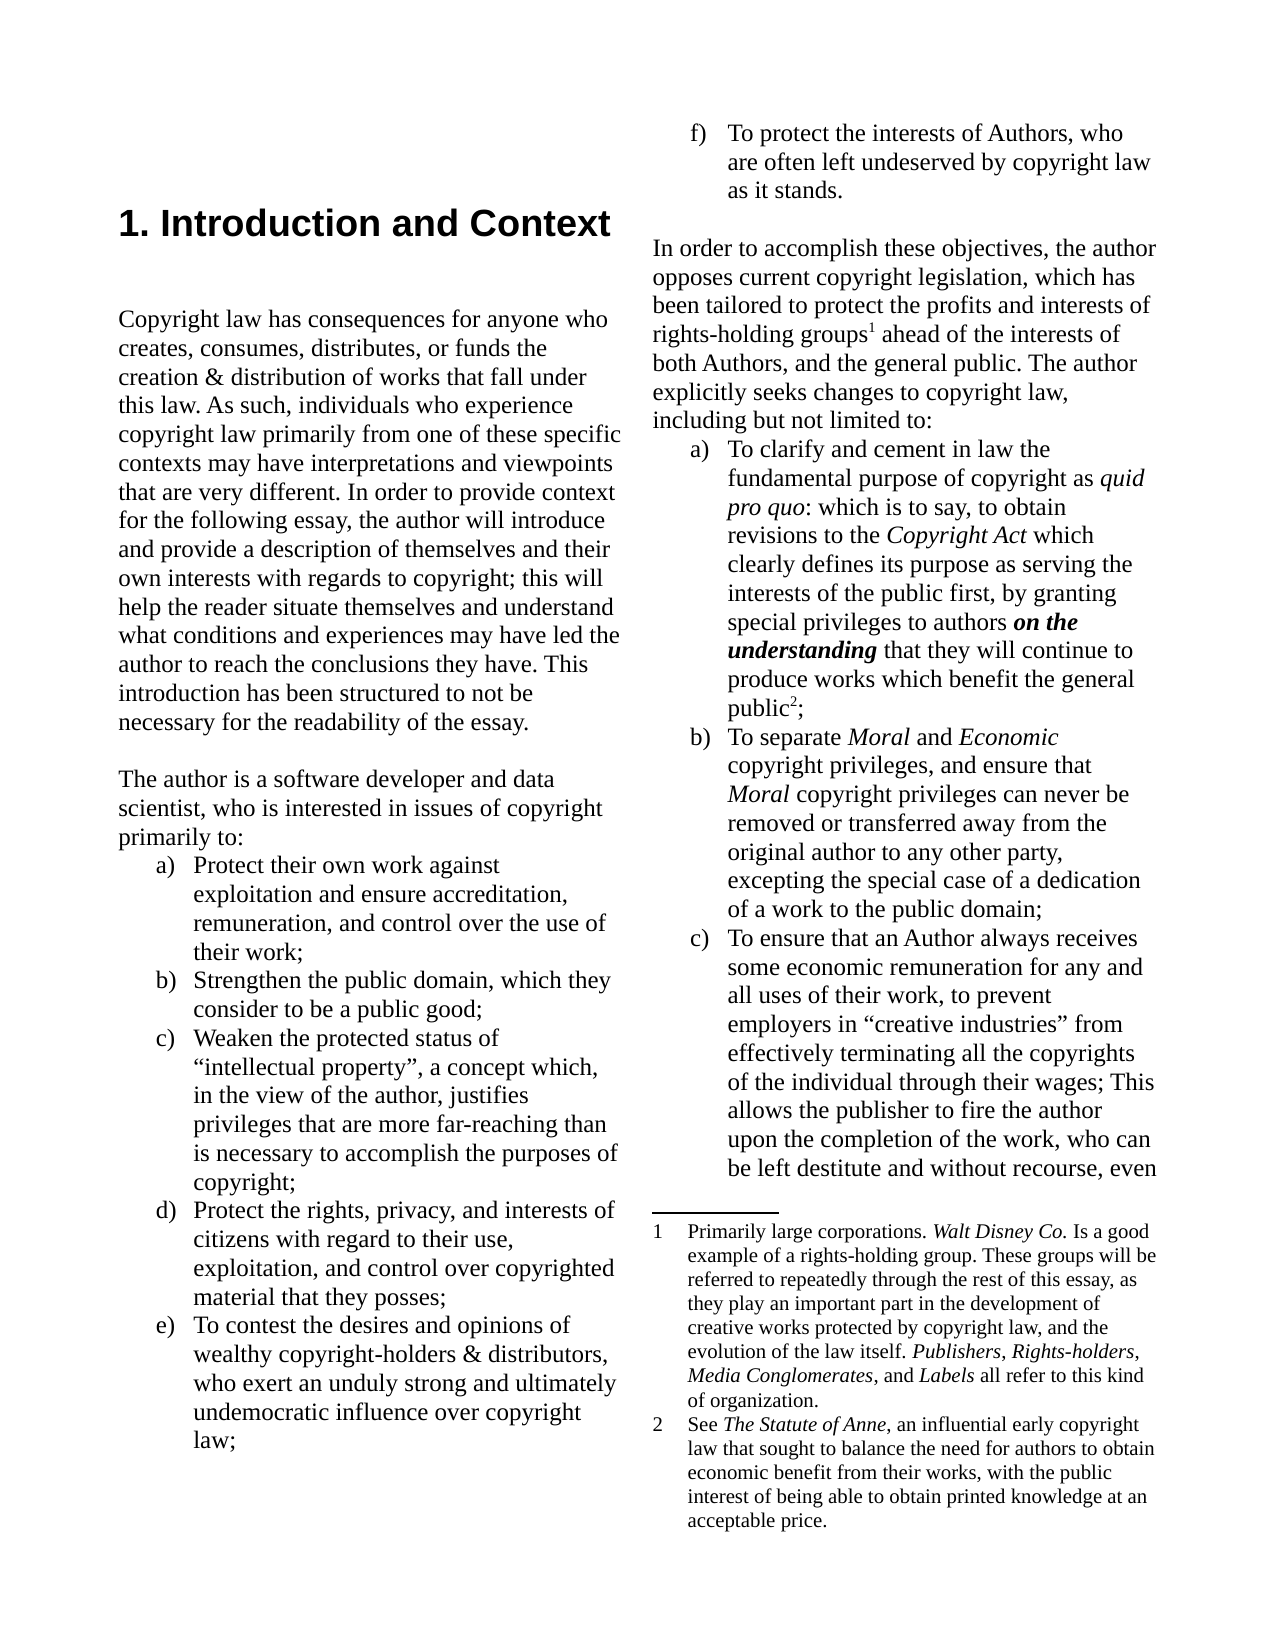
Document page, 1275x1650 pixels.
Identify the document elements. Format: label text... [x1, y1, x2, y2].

list Weaken the protected status of “intellectual property”, a concept which, in the view of the author, justifies privileges that are more far-reaching than is necessary to accomplish the purposes of copyright; [156, 1023, 623, 1196]
list To clarify and cement in law the fundamental purpose of copyright as quid pro quo: which is to say, to obtain revisions to the Copyright Act which clearly defines its purpose as serving the interests of the public first, by granting special privileges to authors on the understanding that they will continue to produce works which benefit the general public; [690, 434, 1157, 722]
list To ensure that an Author always receives some economic remuneration for any and all uses of their work, to prevent employers in “creative industries” from effectively terminating all the copyrights of the individual through their wages; This allows the publisher to fire the author upon the completion of the work, who can be left destitute and without recourse, even [690, 923, 1157, 1182]
list To protect the interests of Authors, who are often left undeserved by copyright law as it stands. [690, 118, 1157, 204]
text Copyright law has consequences for anyone who creates, consumes, distributes, or funds the creation & distribution of works that fall under this law. As such, individuals who experience copyright law primarily from one of these specific contexts may have interpretations and viewpoints that are very different. In order to provide context for the following essay, the author will introduce and provide a description of themselves and their own interests with regards to copyright; this will help the reader situate themselves and understand what conditions and experiences may have led the author to reach the conclusions they have. This introduction has been structured to not be necessary for the readability of the essay. [118, 304, 623, 736]
text The author is a software developer and data scientist, who is interested in issues of copyright primarily to: [118, 764, 623, 851]
text Primarily large corporations. Walt Disney Co. Is a good example of a rights-holding group. These groups will be referred to repeatedly through the rest of this essay, as they play an important part in the development of creative works protected by copyright law, and the evolution of the law itself. Publishers, Rights-holders, Media Conglomerates, and Labels all refer to this kind of organization. [652, 1219, 1157, 1412]
list Strengthen the public domain, which they consider to be a public good; [156, 966, 623, 1023]
list To separate Moral and Economic copyright privileges, and ensure that Moral copyright privileges can never be removed or transferred away from the original author to any other party, excepting the special case of a dedication of a work to the public domain; [690, 722, 1157, 923]
text In order to accomplish these objectives, the author opposes current copyright legislation, which has been tailored to protect the profits and interests of rights-holding groups ahead of the interests of both Authors, and the general public. The author explicitly seeks changes to copyright law, including but not limited to: [652, 233, 1157, 434]
subtitle 1. Introduction and Context [118, 201, 623, 244]
list To contest the desires and opinions of wealthy copyright-holders & distributors, who exert an unduly strong and ultimately undemocratic influence over copyright law; [156, 1311, 623, 1454]
list Protect their own work against exploitation and ensure accreditation, remuneration, and control over the use of their work; [156, 851, 623, 966]
list Protect the rights, privacy, and interests of citizens with regard to their use, exploitation, and control over copyrighted material that they posses; [156, 1196, 623, 1311]
list See The Statute of Anne, an influential early copyright law that sought to balance the need for authors to obtain economic benefit from their works, with the public interest of being able to obtain printed knowledge at an acceptable price. [652, 1412, 1157, 1532]
